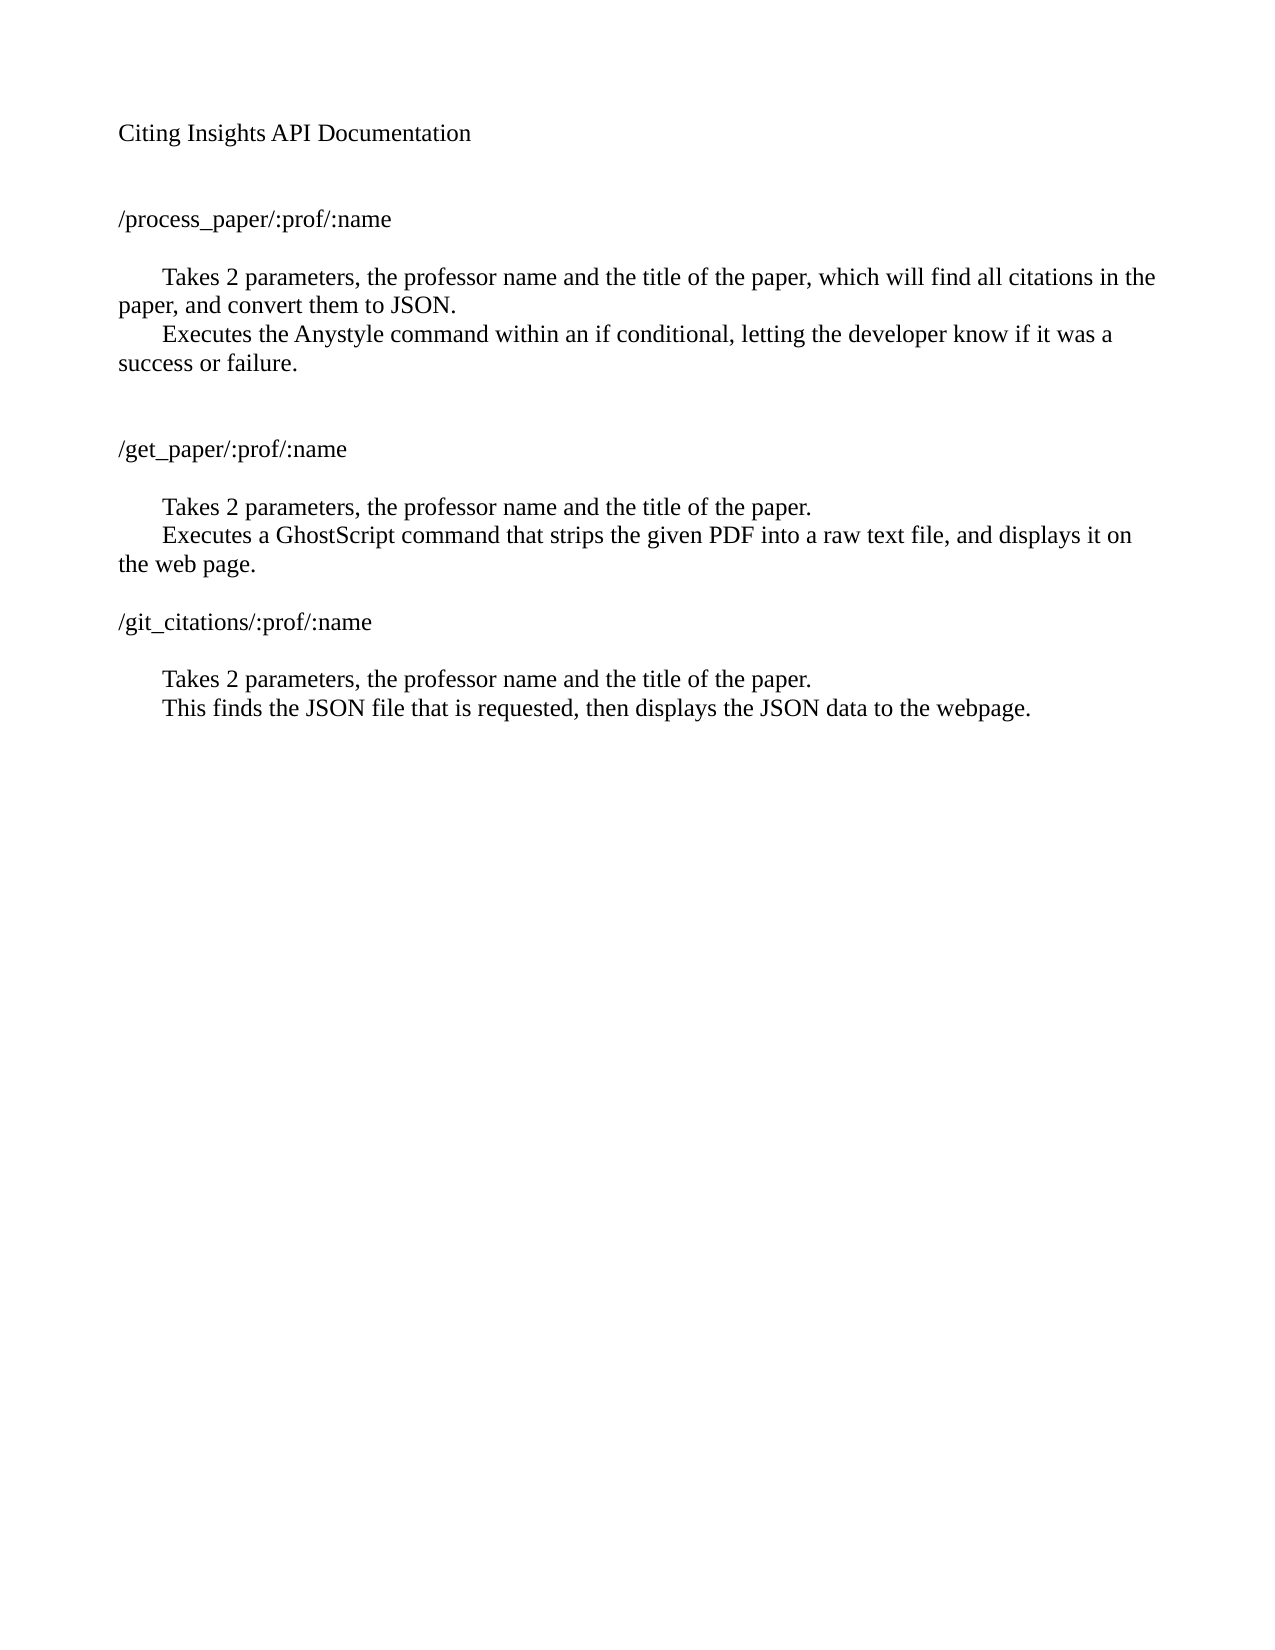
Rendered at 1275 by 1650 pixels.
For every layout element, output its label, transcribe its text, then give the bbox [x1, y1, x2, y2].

text Takes 2 parameters, the professor name and the title of the paper. [118, 664, 1157, 693]
text Takes 2 parameters, the professor name and the title of the paper, which will find all citations in the paper, and convert them to JSON. [118, 262, 1157, 319]
text Executes a GhostScript command that strips the given PDF into a raw text file, and displays it on the web page. [118, 521, 1157, 578]
text /process_paper/:prof/:name [118, 204, 1157, 233]
text Citing Insights API Documentation [118, 118, 1157, 147]
text Takes 2 parameters, the professor name and the title of the paper. [118, 492, 1157, 521]
text /git_citations/:prof/:name [118, 607, 1157, 636]
text /get_paper/:prof/:name [118, 434, 1157, 463]
text Executes the Anystyle command within an if conditional, letting the developer know if it was a success or failure. [118, 319, 1157, 377]
text This finds the JSON file that is requested, then displays the JSON data to the webpage. [118, 693, 1157, 722]
